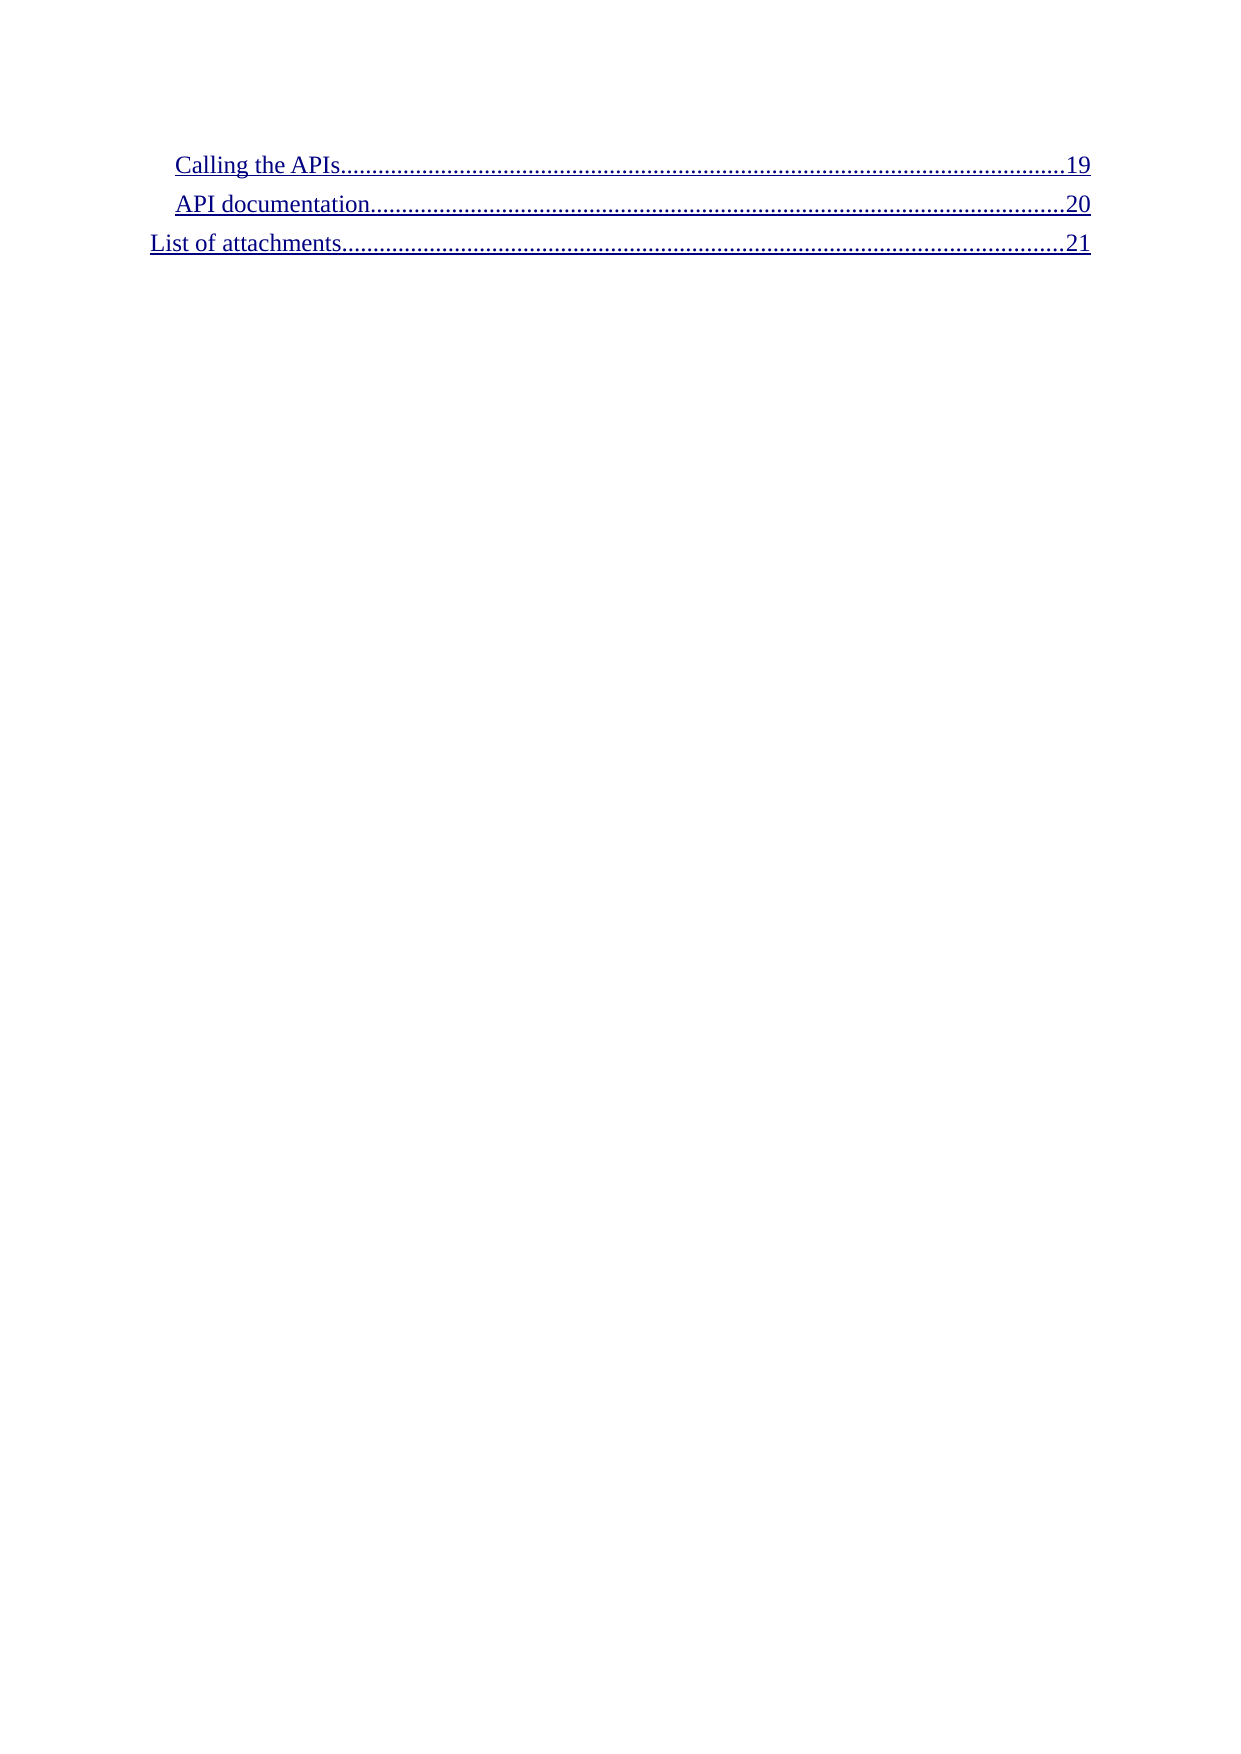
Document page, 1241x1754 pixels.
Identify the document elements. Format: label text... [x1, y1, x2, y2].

text List of attachments 21 [150, 228, 1091, 253]
text API documentation 20 [175, 189, 1091, 214]
text Calling the APIs 19 [175, 150, 1091, 175]
